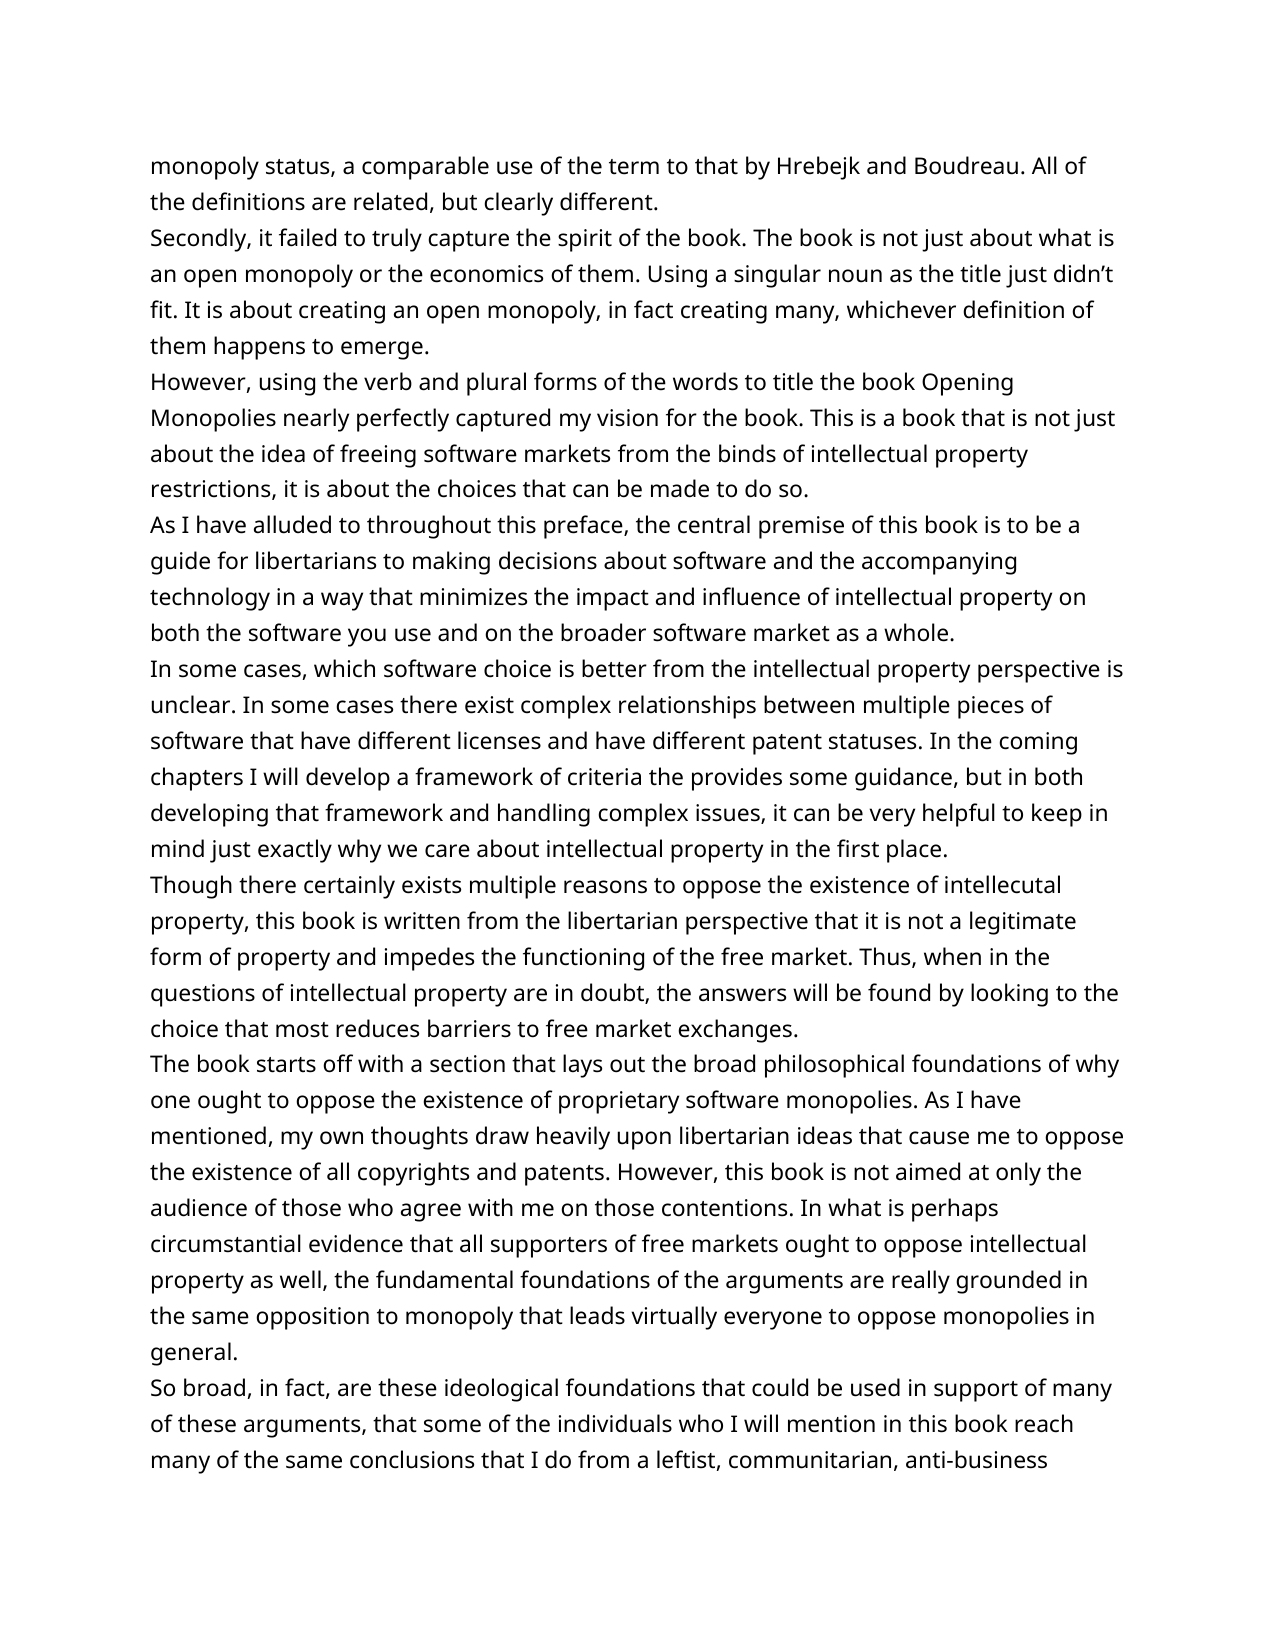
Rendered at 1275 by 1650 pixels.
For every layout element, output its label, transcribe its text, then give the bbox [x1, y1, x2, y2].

text Though there certainly exists multiple reasons to oppose the existence of intellecutal property, this book is written from the libertarian perspective that it is not a legitimate form of property and impedes the functioning of the free market. Thus, when in the questions of intellectual property are in doubt, the answers will be found by looking to the choice that most reduces barriers to free market exchanges. [150, 869, 1125, 1044]
text The book starts off with a section that lays out the broad philosophical foundations of why one ought to oppose the existence of proprietary software monopolies. As I have mentioned, my own thoughts draw heavily upon libertarian ideas that cause me to oppose the existence of all copyrights and patents. However, this book is not aimed at only the audience of those who agree with me on those contentions. In what is perhaps circumstantial evidence that all supporters of free markets ought to oppose intellectual property as well, the fundamental foundations of the arguments are really grounded in the same opposition to monopoly that leads virtually everyone to oppose monopolies in general. [150, 1048, 1125, 1367]
text However, using the verb and plural forms of the words to title the book Opening Monopolies nearly perfectly captured my vision for the book. This is a book that is not just about the idea of freeing software markets from the binds of intellectual property restrictions, it is about the choices that can be made to do so. [150, 366, 1125, 505]
text As I have alluded to throughout this preface, the central premise of this book is to be a guide for libertarians to making decisions about software and the accompanying technology in a way that minimizes the impact and influence of intellectual property on both the software you use and on the broader software market as a whole. [150, 509, 1125, 648]
text Secondly, it failed to truly capture the spirit of the book. The book is not just about what is an open monopoly or the economics of them. Using a singular noun as the title just didn’t fit. It is about creating an open monopoly, in fact creating many, whichever definition of them happens to emerge. [150, 222, 1125, 361]
text So broad, in fact, are these ideological foundations that could be used in support of many of these arguments, that some of the individuals who I will mention in this book reach many of the same conclusions that I do from a leftist, communitarian, anti-business [150, 1372, 1125, 1475]
text In some cases, which software choice is better from the intellectual property perspective is unclear. In some cases there exist complex relationships between multiple pieces of software that have different licenses and have different patent statuses. In the coming chapters I will develop a framework of criteria the provides some guidance, but in both developing that framework and handling complex issues, it can be very helpful to keep in mind just exactly why we care about intellectual property in the first place. [150, 653, 1125, 864]
text monopoly status, a comparable use of the term to that by Hrebejk and Boudreau. All of the definitions are related, but clearly different. [150, 150, 1125, 217]
